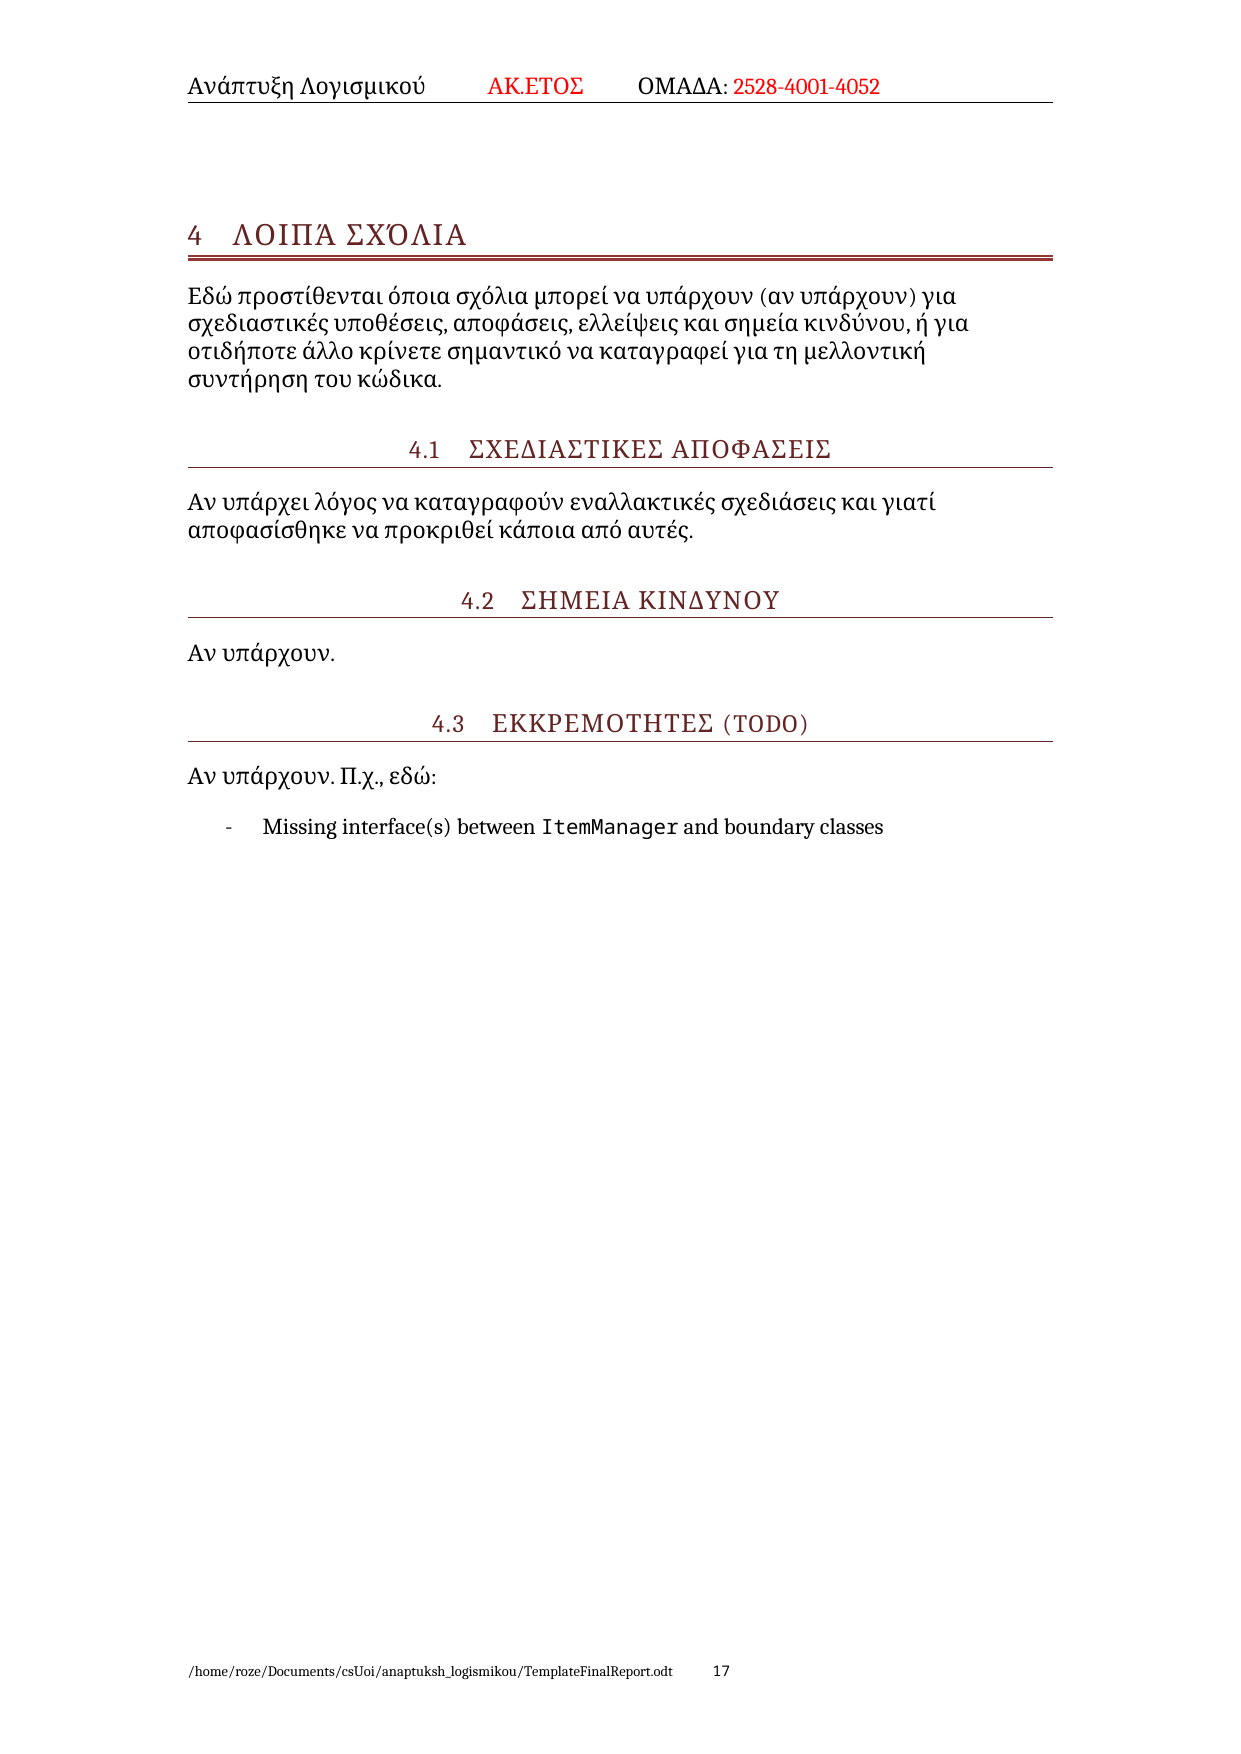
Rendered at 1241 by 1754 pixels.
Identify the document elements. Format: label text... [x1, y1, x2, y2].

list Missing interface(s) between ItemManager and boundary classes [225, 812, 1053, 841]
subtitle ΣΗΜΕΙΑ ΚΙΝΔΥΝΟΥ [187, 587, 1053, 618]
subtitle ΕΚΚΡΕΜΟΤΗΤΕΣ (ToDo) [187, 710, 1053, 742]
subtitle λοιπά σχόλια [187, 219, 1053, 261]
text Αν υπάρχουν. [187, 641, 1053, 667]
text Αν υπάρχουν. Π.χ., εδώ: [187, 764, 1053, 790]
text Εδώ προστίθενται όποια σχόλια μπορεί να υπάρχουν (αν υπάρχουν) για σχεδιαστικές υποθέσεις, αποφάσεις, ελλείψεις και σημεία κινδύνου, ή για οτιδήποτε άλλο κρίνετε σημαντικό να καταγραφεί για τη μελλοντική συντήρηση του κώδικα. [187, 284, 1053, 393]
text Αν υπάρχει λόγος να καταγραφούν εναλλακτικές σχεδιάσεις και γιατί αποφασίσθηκε να προκριθεί κάποια από αυτές. [187, 490, 1053, 544]
subtitle ΣΧΕΔΙΑΣΤΙΚΕΣ ΑΠΟΦΑΣΕΙΣ [187, 436, 1053, 468]
